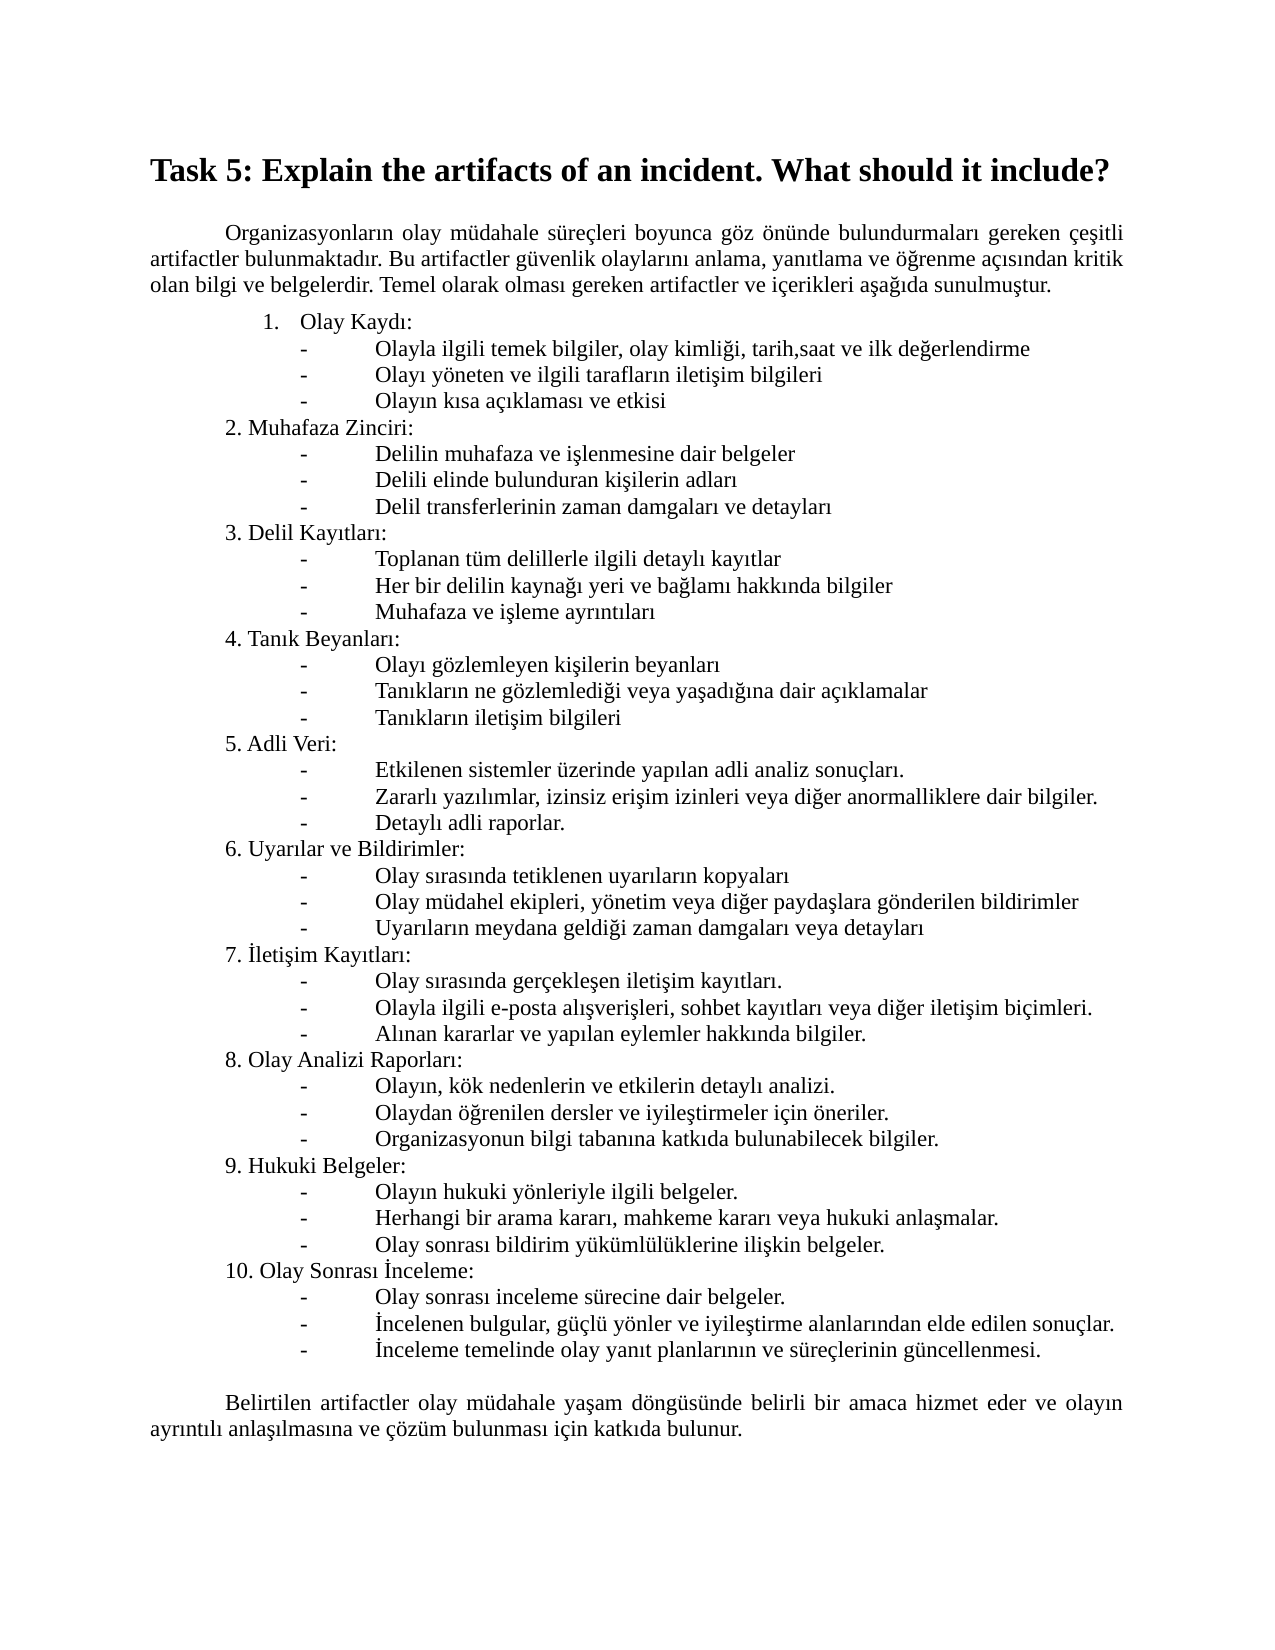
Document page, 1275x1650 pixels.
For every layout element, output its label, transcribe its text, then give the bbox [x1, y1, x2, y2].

list Olay Kaydı: [262, 308, 1125, 335]
subtitle Task 5: Explain the artifacts of an incident. What should it include? [150, 150, 1125, 188]
text - Delili elinde bulunduran kişilerin adları [150, 466, 1125, 493]
text - Olayla ilgili temek bilgiler, olay kimliği, tarih,saat ve ilk değerlendirme [262, 335, 1125, 361]
text 5. Adli Veri: [150, 730, 1125, 756]
text - Olayı yöneten ve ilgili tarafların iletişim bilgileri [262, 361, 1125, 387]
text - Uyarıların meydana geldiği zaman damgaları veya detayları [150, 914, 1125, 941]
text 7. İletişim Kayıtları: [150, 941, 1125, 967]
text - Toplanan tüm delillerle ilgili detaylı kayıtlar [150, 546, 1125, 572]
text - Olay sonrası inceleme sürecine dair belgeler. [150, 1283, 1125, 1310]
text - Olaydan öğrenilen dersler ve iyileştirmeler için öneriler. [225, 1099, 1125, 1125]
text - İnceleme temelinde olay yanıt planlarının ve süreçlerinin güncellenmesi. [225, 1336, 1125, 1362]
text 2. Muhafaza Zinciri: [150, 414, 1125, 440]
text Organizasyonların olay müdahale süreçleri boyunca göz önünde bulundurmaları gereken çeşitli artifactler bulunmaktadır. Bu artifactler güvenlik olaylarını anlama, yanıtlama ve öğrenme açısından kritik olan bilgi ve belgelerdir. Temel olarak olması gereken artifactler ve içerikleri aşağıda sunulmuştur. [150, 219, 1125, 298]
text - Olay sırasında tetiklenen uyarıların kopyaları [150, 862, 1125, 888]
text - Tanıkların iletişim bilgileri [150, 704, 1125, 730]
text - Olay müdahel ekipleri, yönetim veya diğer paydaşlara gönderilen bildirimler [150, 888, 1125, 914]
text - Delil transferlerinin zaman damgaları ve detayları [150, 493, 1125, 519]
text - Zararlı yazılımlar, izinsiz erişim izinleri veya diğer anormalliklere dair bilgiler. [150, 783, 1125, 809]
text - Delilin muhafaza ve işlenmesine dair belgeler [150, 440, 1125, 466]
text - Herhangi bir arama kararı, mahkeme kararı veya hukuki anlaşmalar. [225, 1204, 1125, 1231]
text - Detaylı adli raporlar. [150, 809, 1125, 835]
text 6. Uyarılar ve Bildirimler: [150, 835, 1125, 862]
text - Etkilenen sistemler üzerinde yapılan adli analiz sonuçları. [150, 756, 1125, 783]
text 3. Delil Kayıtları: [150, 519, 1125, 546]
text - Olayla ilgili e-posta alışverişleri, sohbet kayıtları veya diğer iletişim biçimleri. [225, 993, 1125, 1020]
text - Organizasyonun bilgi tabanına katkıda bulunabilecek bilgiler. [225, 1125, 1125, 1152]
text Belirtilen artifactler olay müdahale yaşam döngüsünde belirli bir amaca hizmet eder ve olayın ayrıntılı anlaşılmasına ve çözüm bulunması için katkıda bulunur. [150, 1389, 1125, 1442]
text 10. Olay Sonrası İnceleme: [150, 1257, 1125, 1283]
text - İncelenen bulgular, güçlü yönler ve iyileştirme alanlarından elde edilen sonuçlar. [225, 1310, 1125, 1336]
text 9. Hukuki Belgeler: [150, 1152, 1125, 1178]
text 8. Olay Analizi Raporları: [150, 1046, 1125, 1073]
text - Olay sonrası bildirim yükümlülüklerine ilişkin belgeler. [225, 1231, 1125, 1257]
text - Olayın hukuki yönleriyle ilgili belgeler. [150, 1178, 1125, 1204]
text - Olayın kısa açıklaması ve etkisi [262, 387, 1125, 414]
text - Tanıkların ne gözlemlediği veya yaşadığına dair açıklamalar [150, 677, 1125, 704]
text - Her bir delilin kaynağı yeri ve bağlamı hakkında bilgiler [150, 572, 1125, 598]
text - Olayı gözlemleyen kişilerin beyanları [150, 651, 1125, 677]
text - Muhafaza ve işleme ayrıntıları [150, 598, 1125, 624]
text - Alınan kararlar ve yapılan eylemler hakkında bilgiler. [225, 1020, 1125, 1046]
text - Olayın, kök nedenlerin ve etkilerin detaylı analizi. [150, 1073, 1125, 1099]
text 4. Tanık Beyanları: [150, 624, 1125, 651]
text - Olay sırasında gerçekleşen iletişim kayıtları. [150, 967, 1125, 993]
